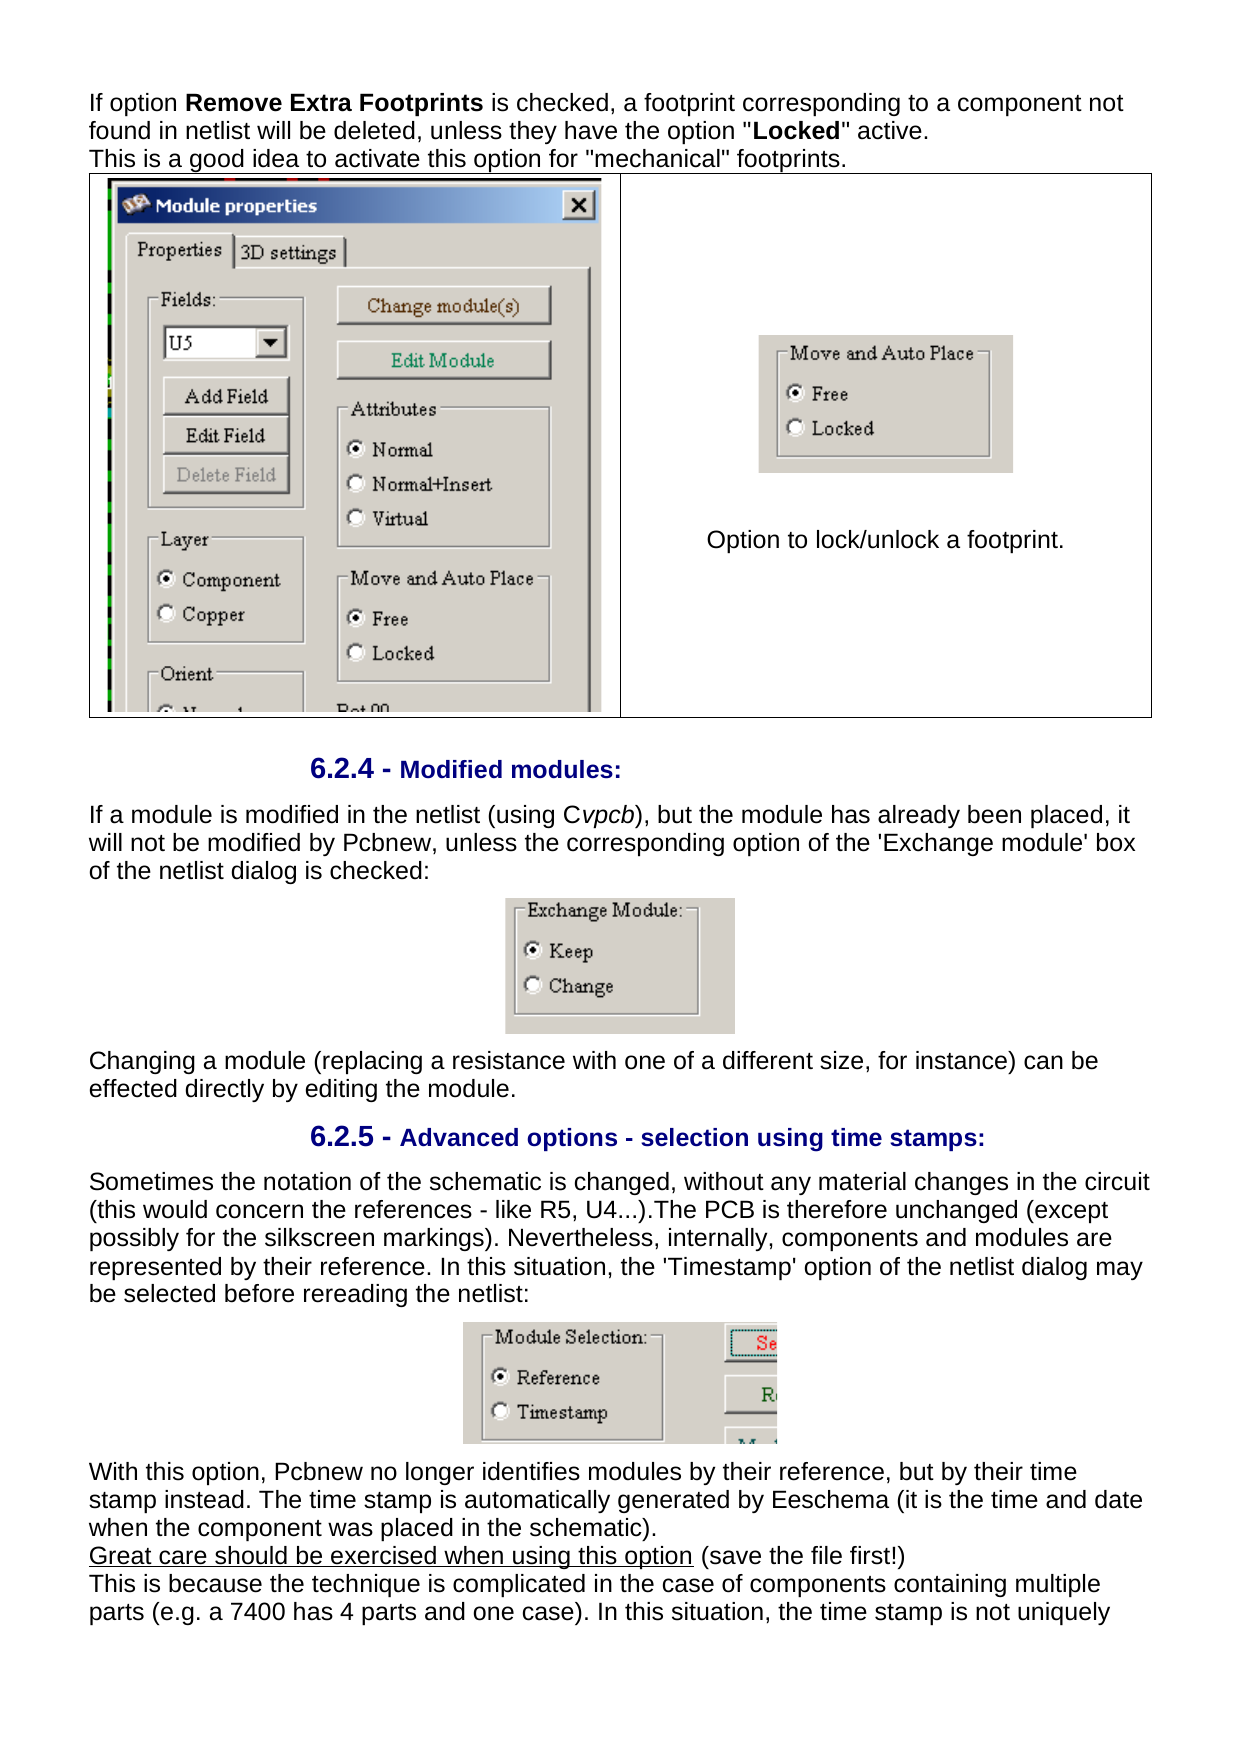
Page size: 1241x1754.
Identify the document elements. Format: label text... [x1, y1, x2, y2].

subtitle Advanced options - selection using time stamps: [236, 1119, 1152, 1152]
subtitle Modified modules: [236, 752, 1152, 784]
table_header Option to lock/unlock a footprint. [621, 174, 1151, 717]
text Great care should be exercised when using this option (save the file first!) [88, 1542, 1152, 1570]
picture [758, 335, 1014, 473]
picture [107, 178, 602, 712]
text If a module is modified in the netlist (using Cvpcb), but the module has already been placed, it will not be modified by Pcbnew, unless the corresponding option of the 'Exchange module' box of the netlist dialog is checked: [88, 801, 1152, 885]
text If option Remove Extra Footprints is checked, a footprint corresponding to a component not found in netlist will be deleted, unless they have the option "Locked" active. [88, 88, 1152, 144]
text Changing a module (replacing a resistance with one of a different size, for instance) can be effected directly by editing the module. [88, 1047, 1152, 1103]
picture [463, 1322, 778, 1444]
picture [505, 898, 735, 1034]
text Sometimes the notation of the schematic is changed, without any material changes in the circuit (this would concern the references - like R5, U4...).The PCB is therefore unchanged (except possibly for the silkscreen markings). Nevertheless, internally, components and modules are represented by their reference. In this situation, the 'Timestamp' option of the netlist dialog may be selected before rereading the netlist: [88, 1168, 1152, 1308]
text With this option, Pcbnew no longer identifies modules by their reference, but by their time stamp instead. The time stamp is automatically generated by Eeschema (it is the time and date when the component was placed in the schematic). [88, 1458, 1152, 1542]
text This is a good idea to activate this option for "mechanical" footprints. [88, 144, 1152, 173]
text This is because the technique is complicated in the case of components containing multiple parts (e.g. a 7400 has 4 parts and one case). In this situation, the time stamp is not uniquely [88, 1570, 1152, 1626]
table_header [90, 174, 620, 717]
